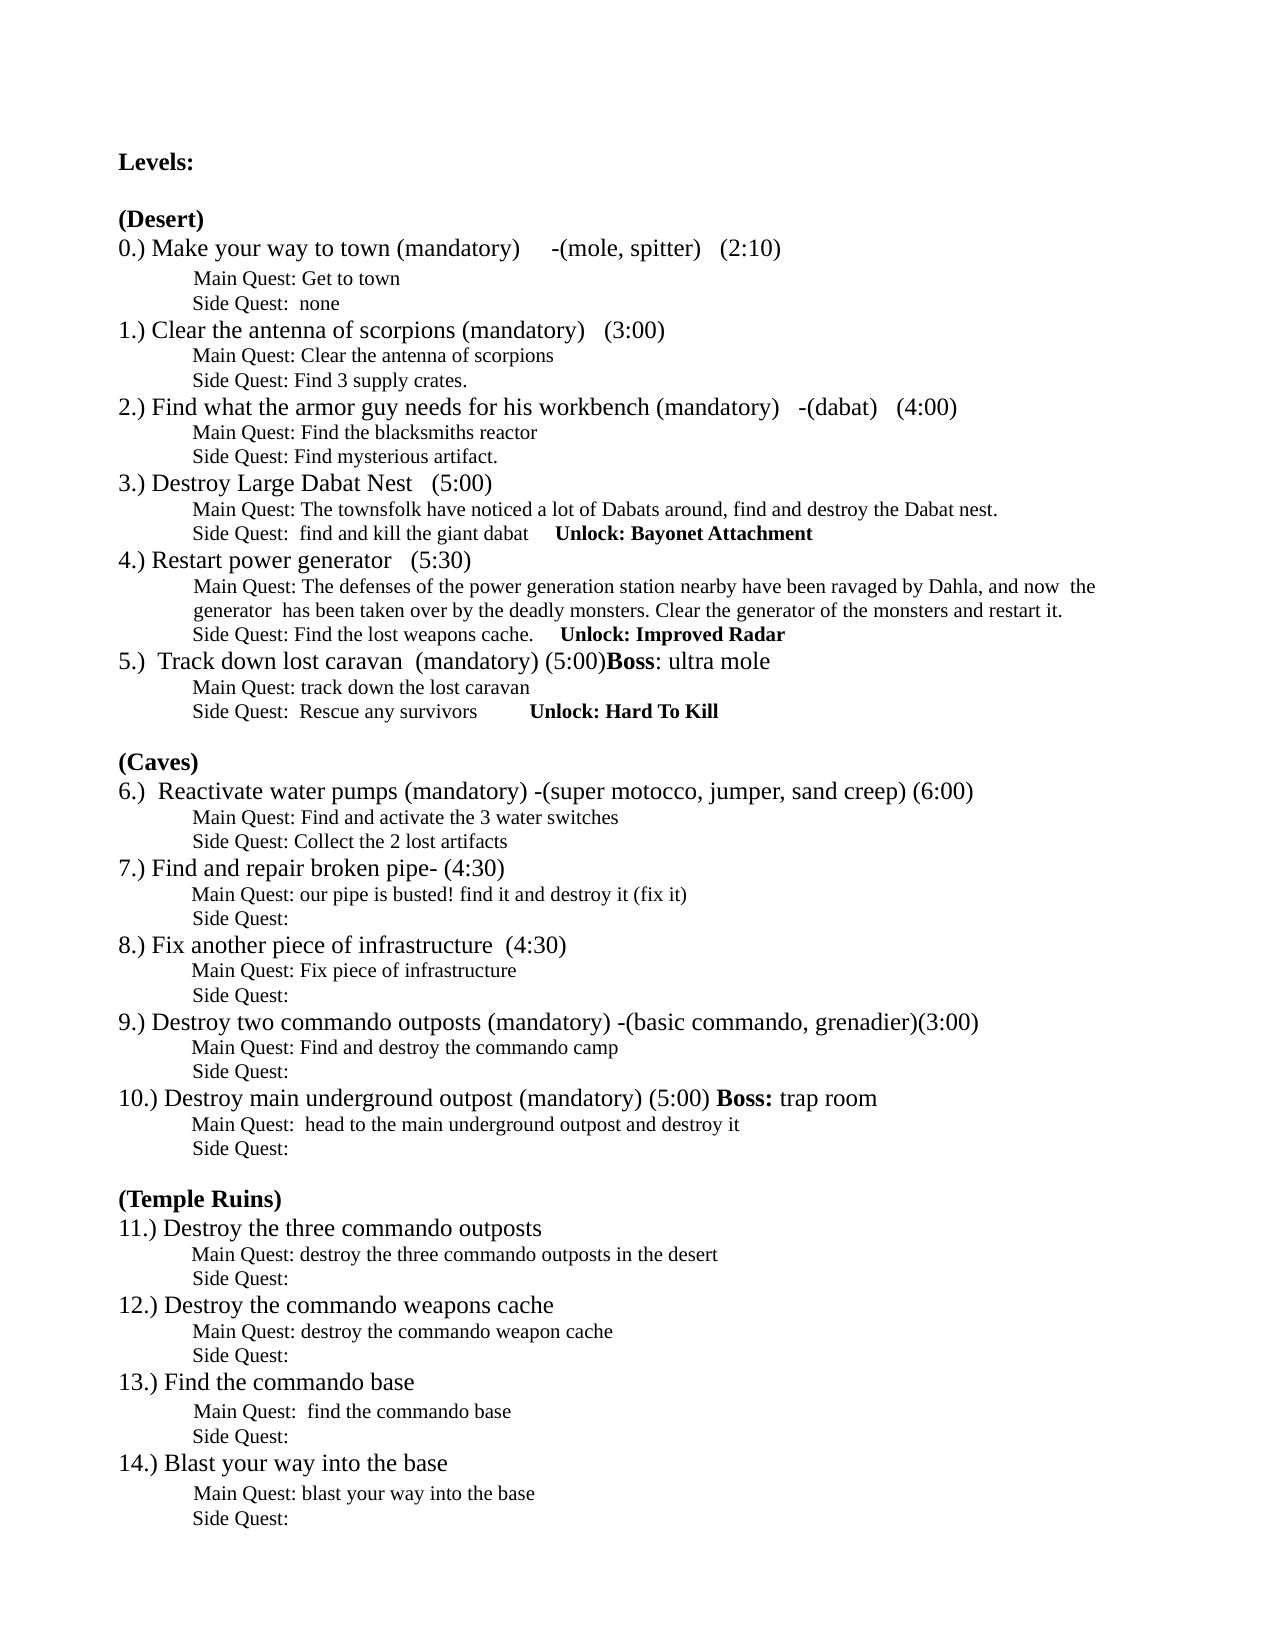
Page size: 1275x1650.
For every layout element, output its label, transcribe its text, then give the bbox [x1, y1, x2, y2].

text Main Quest: find the commando base [118, 1396, 1157, 1424]
text Side Quest: [118, 982, 1157, 1007]
text (Caves) [118, 747, 1157, 776]
text Side Quest: [118, 1136, 1157, 1160]
text 5.) Track down lost caravan (mandatory) (5:00)Boss: ultra mole [118, 646, 1157, 675]
text Main Quest: destroy the commando weapon cache [118, 1319, 1157, 1343]
text 12.) Destroy the commando weapons cache [118, 1290, 1157, 1319]
text Main Quest: blast your way into the base [118, 1477, 1157, 1506]
text 7.) Find and repair broken pipe- (4:30) [118, 853, 1157, 882]
text 2.) Find what the armor guy needs for his workbench (mandatory) -(dabat) (4:00) [118, 392, 1157, 420]
text Main Quest: Find and destroy the commando camp [118, 1035, 1157, 1059]
text 6.) Reactivate water pumps (mandatory) -(super motocco, jumper, sand creep) (6:00) [118, 776, 1157, 805]
text Main Quest: Find the blacksmiths reactor [118, 420, 1157, 444]
text Side Quest: Collect the 2 lost artifacts [118, 829, 1157, 853]
text Levels: [118, 147, 1157, 176]
text 13.) Find the commando base [118, 1367, 1157, 1396]
text 9.) Destroy two commando outposts (mandatory) -(basic commando, grenadier)(3:00) [118, 1007, 1157, 1035]
text Side Quest: [118, 1059, 1157, 1083]
text 11.) Destroy the three commando outposts [118, 1213, 1157, 1242]
text Main Quest: Get to town [118, 262, 1157, 291]
text Main Quest: The defenses of the power generation station nearby have been ravaged by Dahla, and now the generator has been taken over by the deadly monsters. Clear the generator of the monsters and restart it. [193, 574, 1157, 622]
text (Desert) [118, 204, 1157, 233]
text 14.) Blast your way into the base [118, 1448, 1157, 1477]
text (Temple Ruins) [118, 1184, 1157, 1213]
text 8.) Fix another piece of infrastructure (4:30) [118, 930, 1157, 958]
text Main Quest: Fix piece of infrastructure [118, 958, 1157, 982]
text 3.) Destroy Large Dabat Nest (5:00) [118, 468, 1157, 497]
text Side Quest: [118, 906, 1157, 930]
text Side Quest: [118, 1506, 1157, 1530]
text Side Quest: none [118, 291, 1157, 315]
text Main Quest: our pipe is busted! find it and destroy it (fix it) [118, 882, 1157, 906]
text 4.) Restart power generator (5:30) [118, 545, 1157, 574]
text 0.) Make your way to town (mandatory) -(mole, spitter) (2:10) [118, 233, 1157, 262]
text Side Quest: find and kill the giant dabat Unlock: Bayonet Attachment [118, 521, 1157, 545]
text Main Quest: head to the main underground outpost and destroy it [118, 1112, 1157, 1136]
text 10.) Destroy main underground outpost (mandatory) (5:00) Boss: trap room [118, 1083, 1157, 1112]
text 1.) Clear the antenna of scorpions (mandatory) (3:00) [118, 315, 1157, 343]
text Side Quest: [118, 1424, 1157, 1448]
text Main Quest: Find and activate the 3 water switches [118, 805, 1157, 829]
text Side Quest: [118, 1266, 1157, 1290]
text Main Quest: Clear the antenna of scorpions [118, 343, 1157, 367]
text Side Quest: Rescue any survivors Unlock: Hard To Kill [118, 699, 1157, 723]
text Main Quest: track down the lost caravan [118, 675, 1157, 699]
text Side Quest: [118, 1343, 1157, 1367]
text Side Quest: Find mysterious artifact. [118, 444, 1157, 468]
text Side Quest: Find the lost weapons cache. Unlock: Improved Radar [118, 622, 1157, 646]
text Main Quest: The townsfolk have noticed a lot of Dabats around, find and destroy the Dabat nest. [118, 497, 1157, 521]
text Main Quest: destroy the three commando outposts in the desert [118, 1242, 1157, 1266]
text Side Quest: Find 3 supply crates. [118, 367, 1157, 392]
